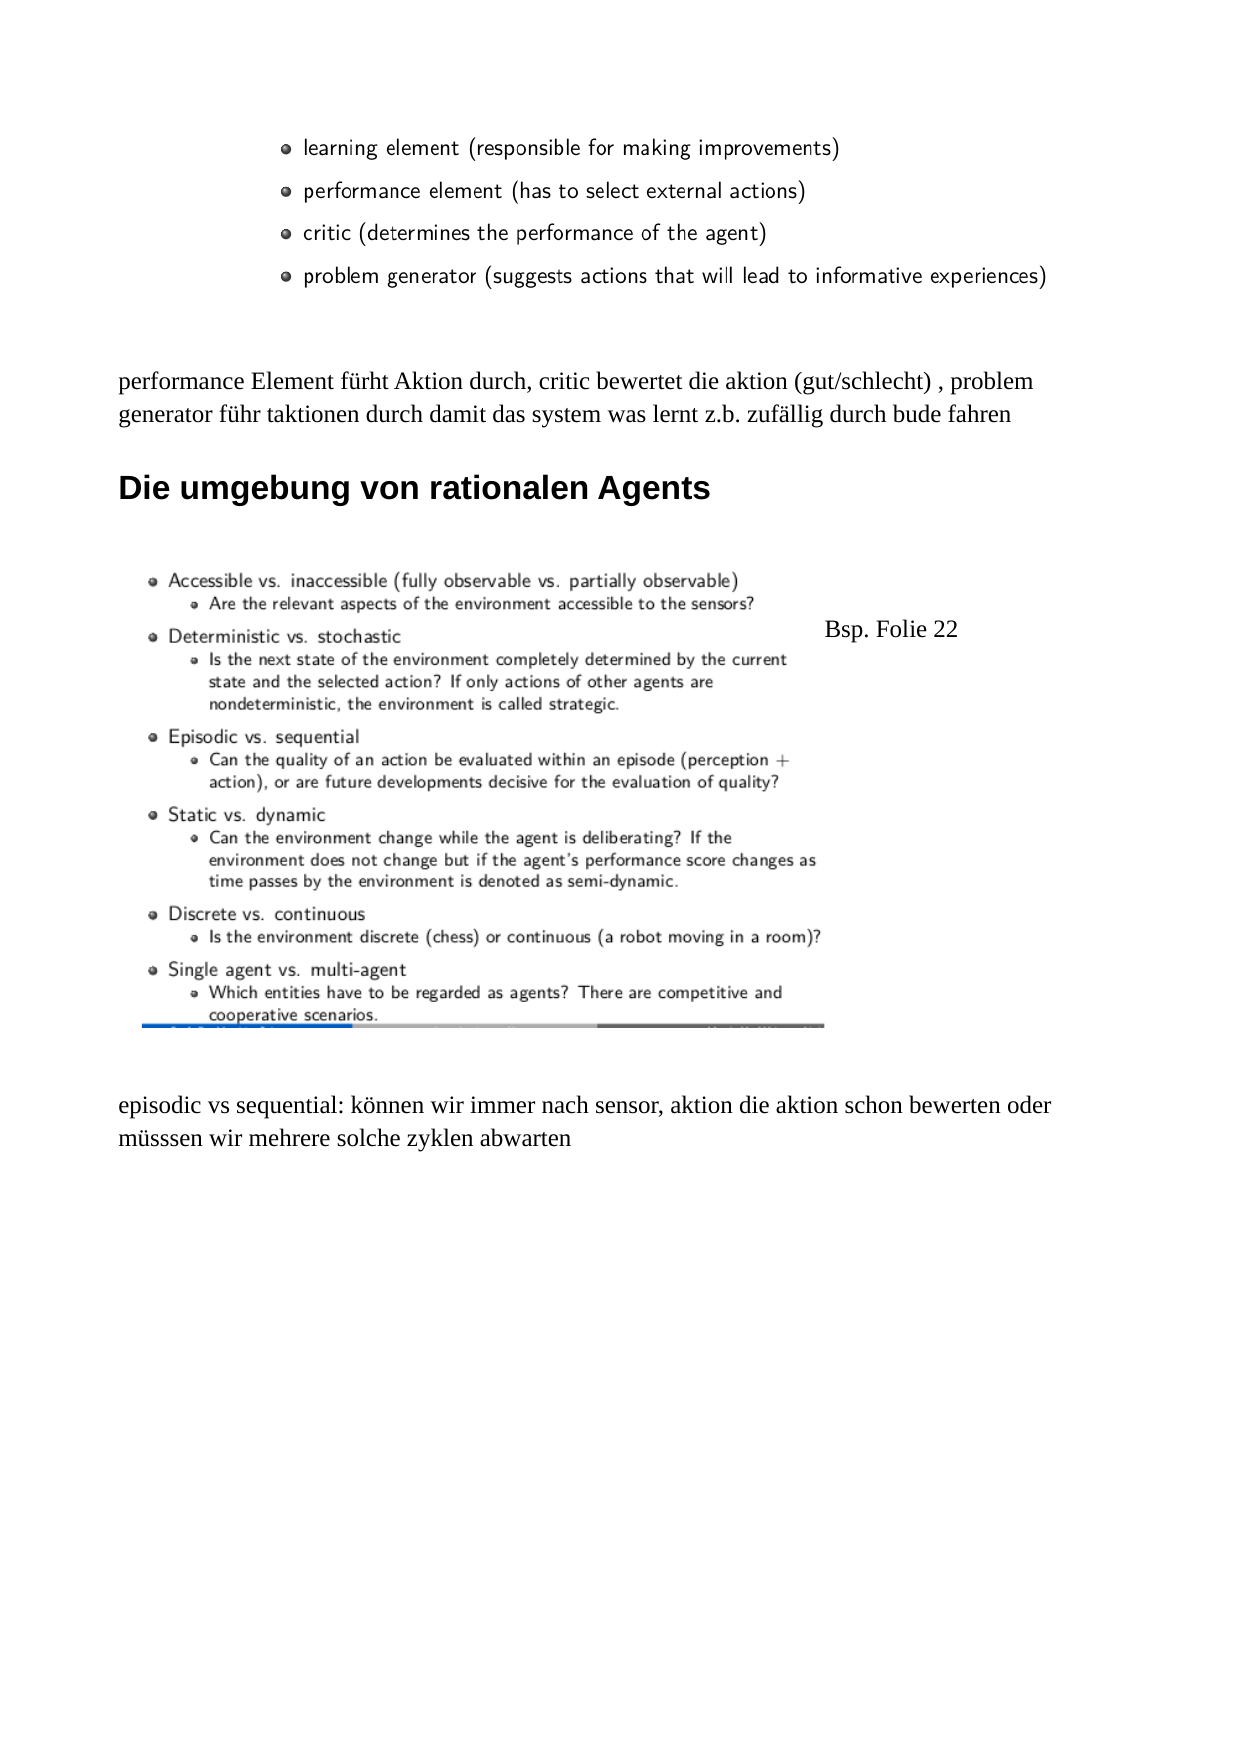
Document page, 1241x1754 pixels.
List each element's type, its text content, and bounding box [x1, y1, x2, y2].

picture [267, 118, 1061, 315]
text episodic vs sequential: können wir immer nach sensor, aktion die aktion schon bewerten oder müsssen wir mehrere solche zyklen abwarten [118, 1090, 1122, 1152]
picture [141, 571, 825, 1028]
text Bsp. Folie 22 [825, 614, 1122, 643]
text performance Element fürht Aktion durch, critic bewertet die aktion (gut/schlecht) , problem generator führ taktionen durch damit das system was lernt z.b. zufällig durch bude fahren [118, 366, 1122, 428]
subtitle Die umgebung von rationalen Agents [118, 467, 1122, 506]
text [118, 614, 141, 643]
